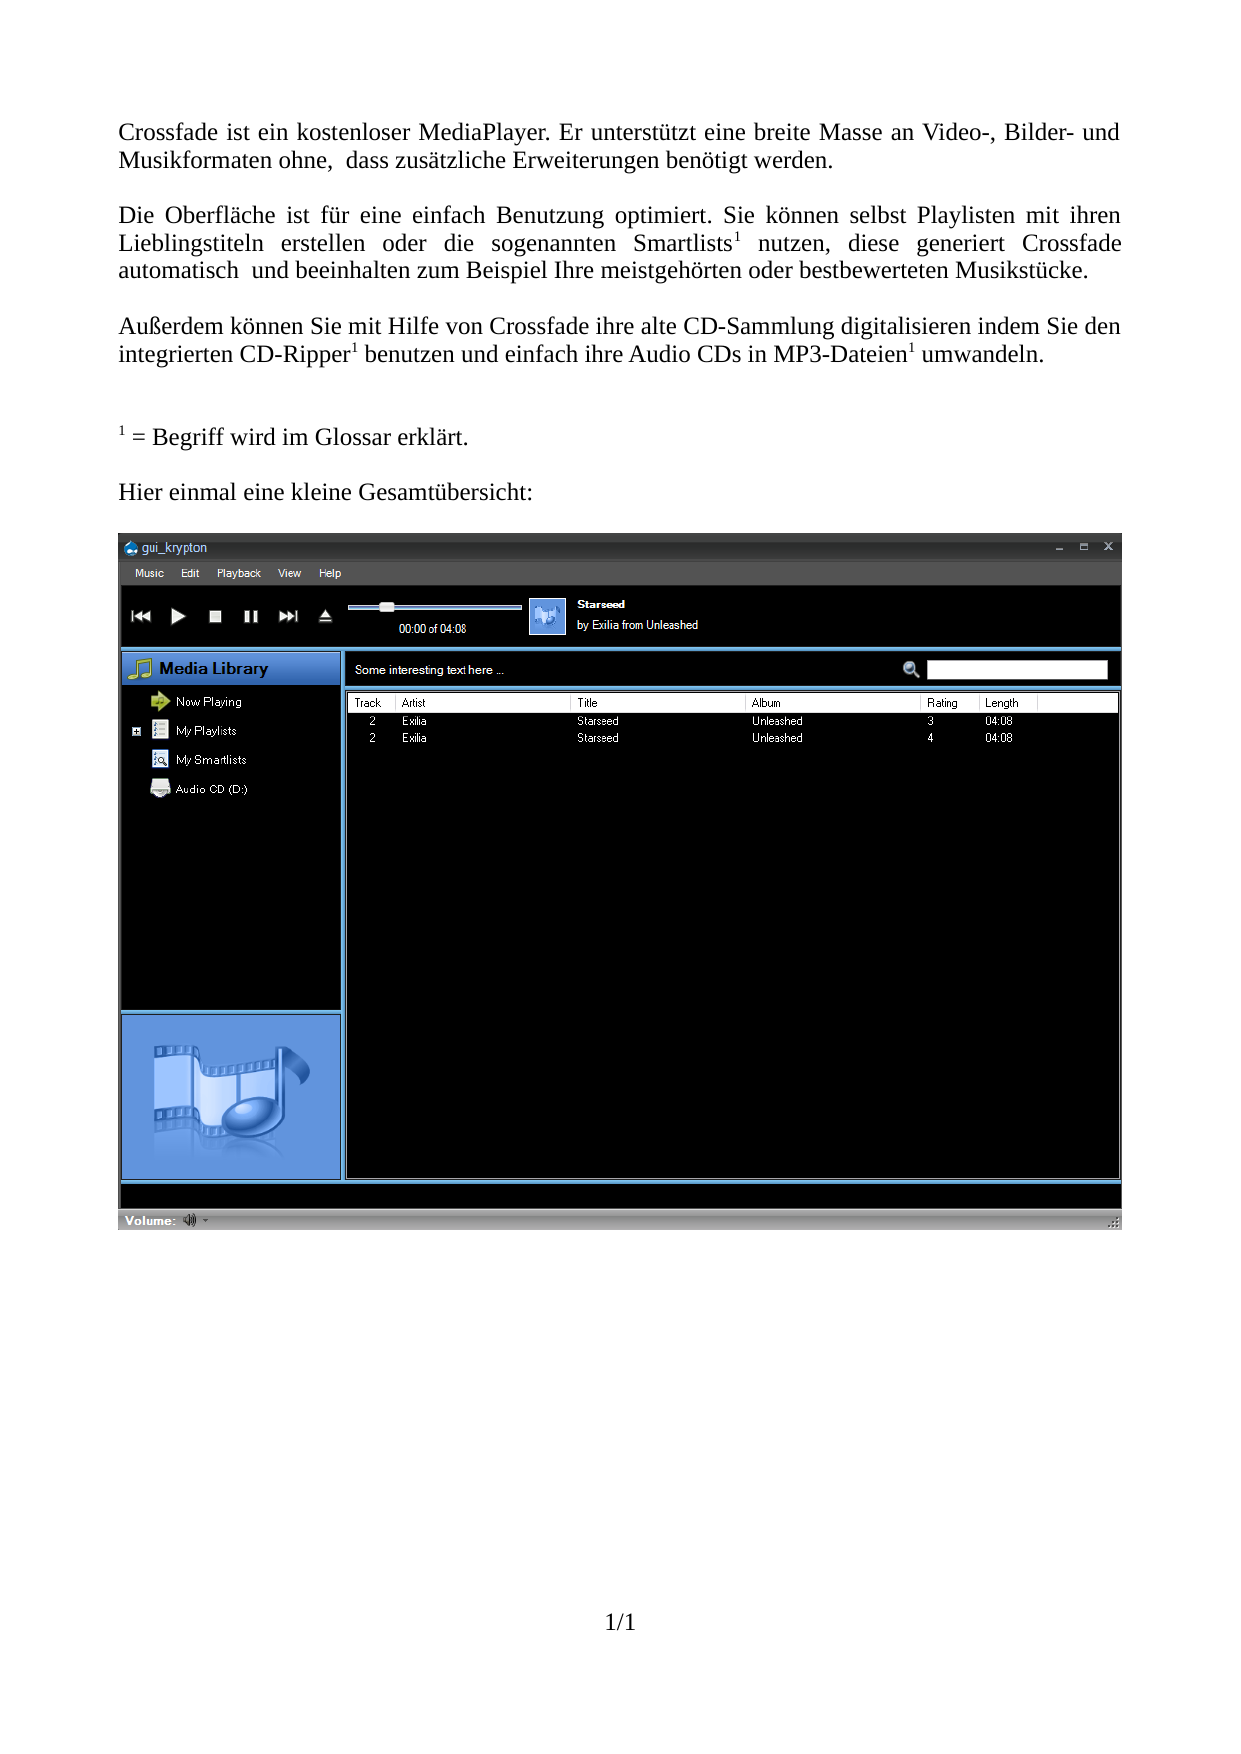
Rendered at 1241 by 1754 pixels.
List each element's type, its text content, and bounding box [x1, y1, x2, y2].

text Die Oberfläche ist für eine einfach Benutzung optimiert. Sie können selbst Playlisten mit ihren Lieblingstiteln erstellen oder die sogenannten Smartlists1 nutzen, diese generiert Crossfade automatisch und beeinhalten zum Beispiel Ihre meistgehörten oder bestbewerteten Musikstücke. [118, 201, 1122, 284]
text Außerdem können Sie mit Hilfe von Crossfade ihre alte CD-Sammlung digitalisieren indem Sie den integrierten CD-Ripper1 benutzen und einfach ihre Audio CDs in MP3-Dateien1 umwandeln. [118, 312, 1122, 367]
text Crossfade ist ein kostenloser MediaPlayer. Er unterstützt eine breite Masse an Video-, Bilder- und Musikformaten ohne, dass zusätzliche Erweiterungen benötigt werden. [118, 118, 1122, 173]
text 1 = Begriff wird im Glossar erklärt. [118, 423, 1122, 451]
picture [118, 533, 1122, 1230]
text Hier einmal eine kleine Gesamtübersicht: [118, 478, 1122, 506]
